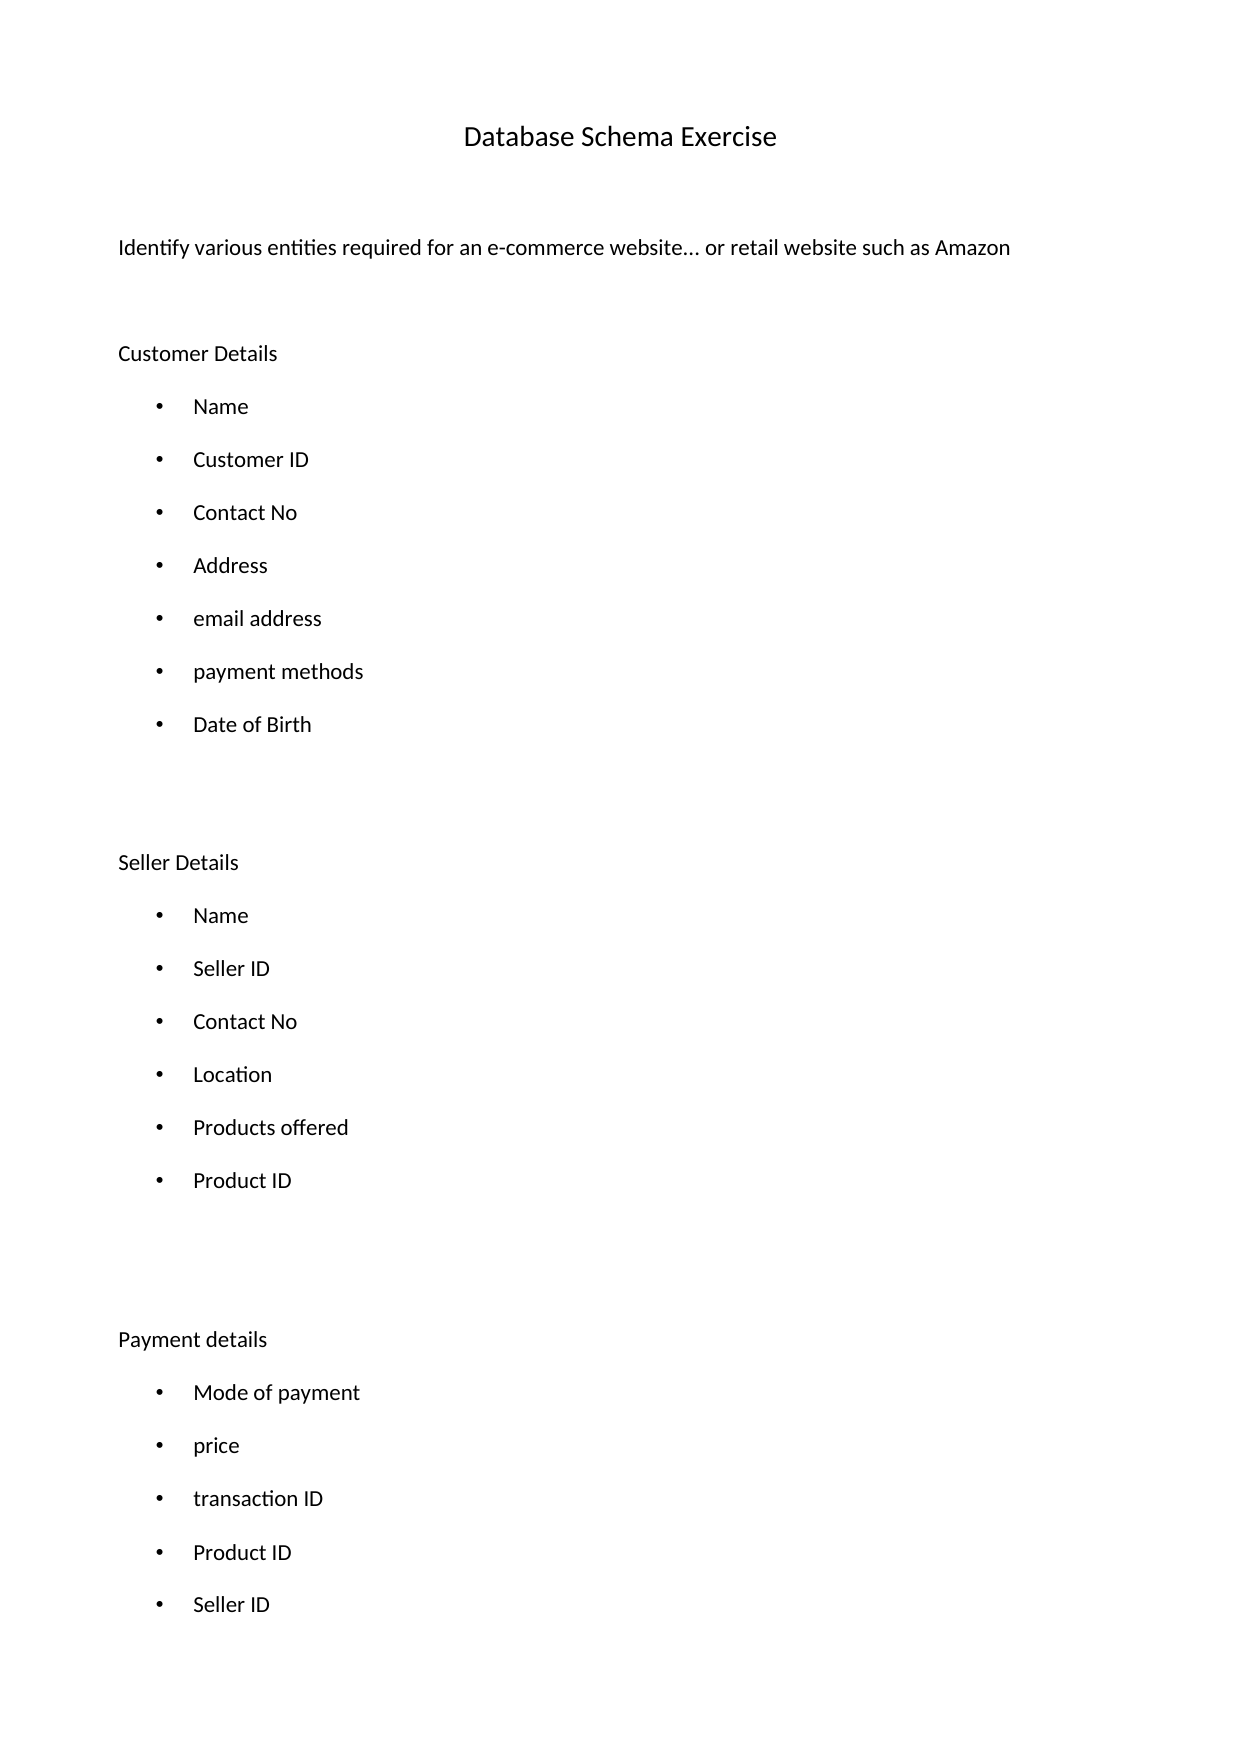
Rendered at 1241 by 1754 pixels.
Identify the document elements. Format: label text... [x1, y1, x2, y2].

list Contact No [156, 498, 1122, 526]
list Products offered [156, 1113, 1122, 1141]
list payment methods [156, 657, 1122, 685]
text Identify various entities required for an e-commerce website... or retail website such as Amazon [118, 233, 1122, 261]
list Seller ID [156, 1591, 1122, 1619]
text Seller Details [118, 848, 1122, 876]
list Contact No [156, 1007, 1122, 1035]
list Address [156, 551, 1122, 579]
text Payment details [118, 1326, 1122, 1353]
list Product ID [156, 1166, 1122, 1194]
text Database Schema Exercise [118, 118, 1122, 154]
list Name [156, 901, 1122, 929]
list Product ID [156, 1538, 1122, 1566]
list Mode of payment [156, 1378, 1122, 1407]
text Customer Details [118, 339, 1122, 367]
list Customer ID [156, 445, 1122, 473]
list Name [156, 392, 1122, 420]
list transaction ID [156, 1484, 1122, 1513]
list Date of Birth [156, 710, 1122, 770]
list price [156, 1432, 1122, 1459]
list Location [156, 1060, 1122, 1088]
list Seller ID [156, 954, 1122, 982]
list email address [156, 604, 1122, 632]
